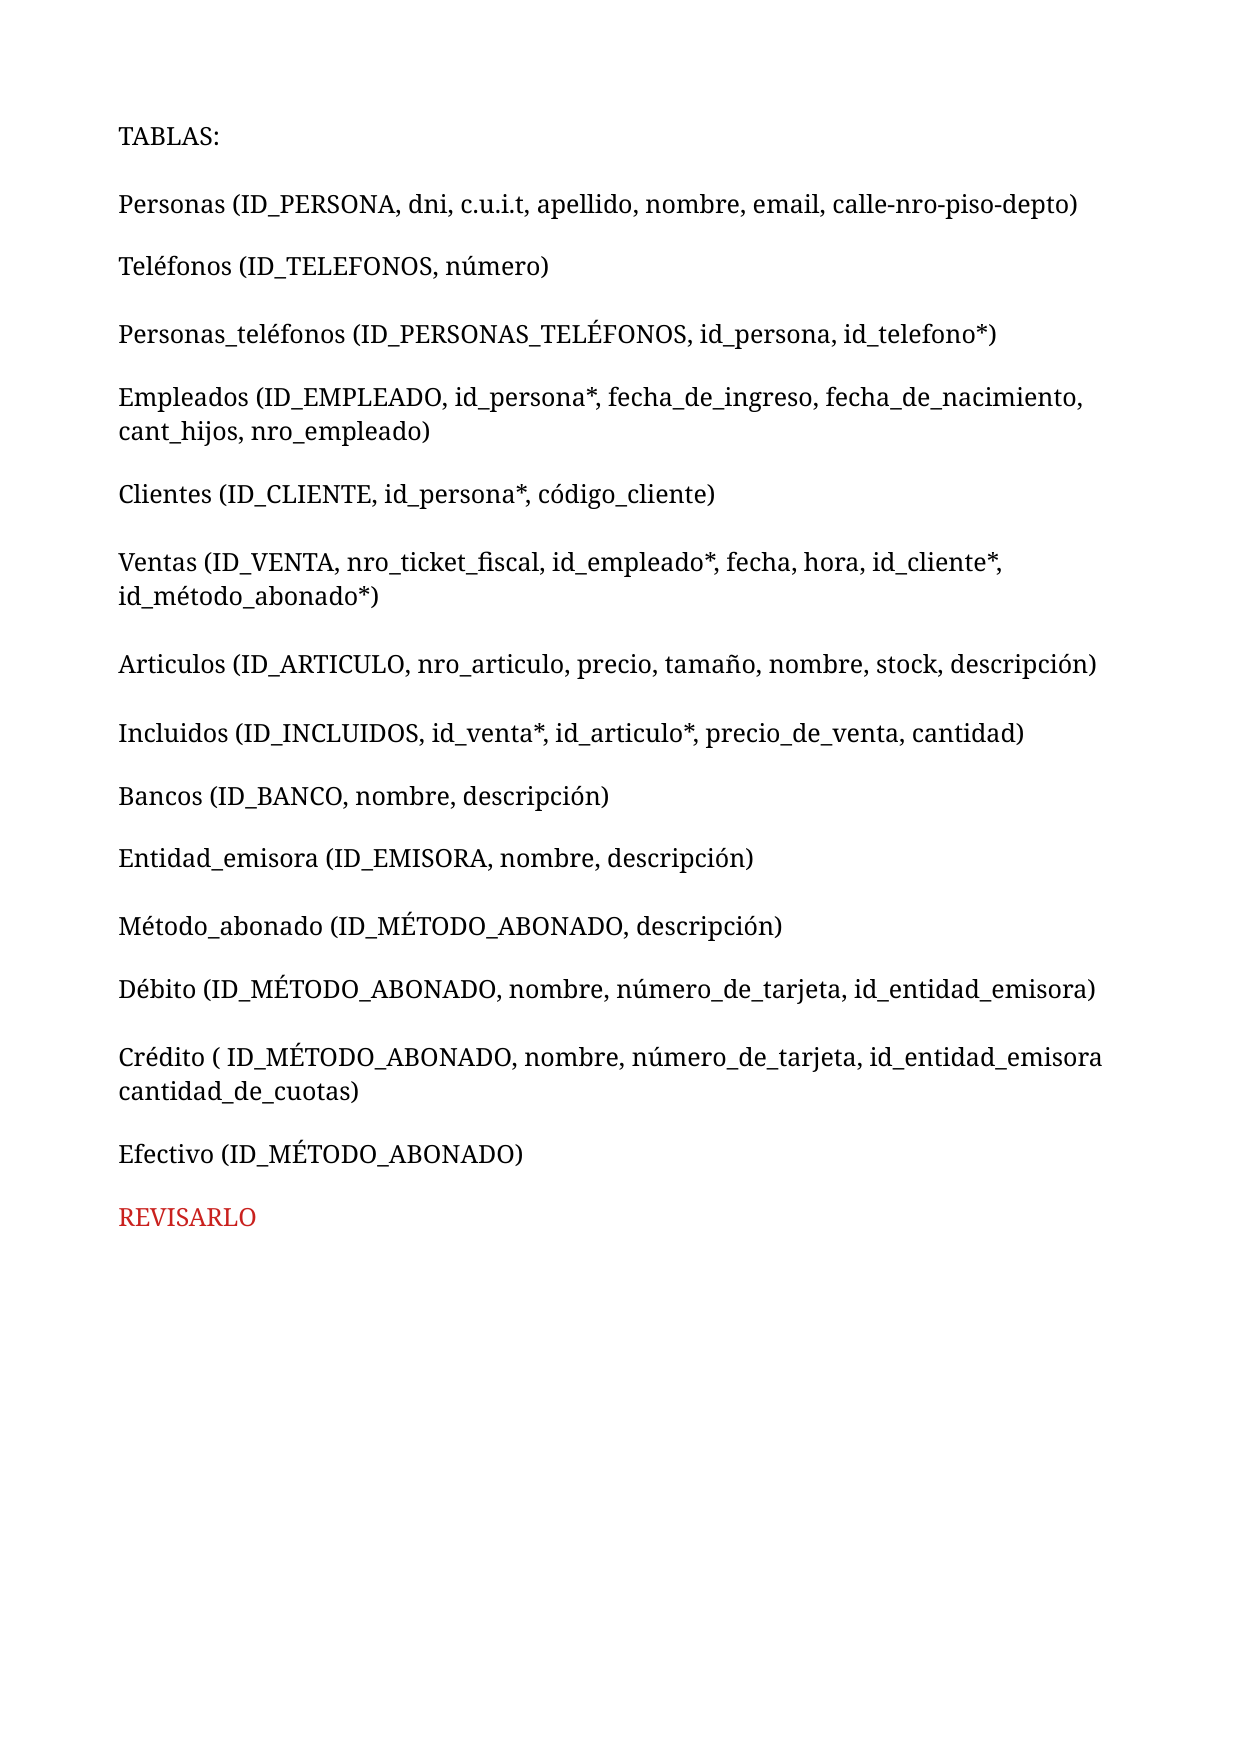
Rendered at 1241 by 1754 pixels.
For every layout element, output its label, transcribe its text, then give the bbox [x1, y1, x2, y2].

text Débito (ID_MÉTODO_ABONADO, nombre, número_de_tarjeta, id_entidad_emisora) [118, 972, 1122, 1006]
text Incluidos (ID_INCLUIDOS, id_venta*, id_articulo*, precio_de_venta, cantidad) [118, 715, 1122, 749]
text Articulos (ID_ARTICULO, nro_articulo, precio, tamaño, nombre, stock, descripción) [118, 647, 1122, 681]
text REVISARLO [118, 1200, 1122, 1234]
text Método_abonado (ID_MÉTODO_ABONADO, descripción) [118, 909, 1122, 943]
text Ventas (ID_VENTA, nro_ticket_fiscal, id_empleado*, fecha, hora, id_cliente*, id_método_abonado*) [118, 545, 1122, 613]
text Crédito ( ID_MÉTODO_ABONADO, nombre, número_de_tarjeta, id_entidad_emisora cantidad_de_cuotas) [118, 1040, 1122, 1108]
text Personas_teléfonos (ID_PERSONAS_TELÉFONOS, id_persona, id_telefono*) [118, 317, 1122, 351]
text Personas (ID_PERSONA, dni, c.u.i.t, apellido, nombre, email, calle-nro-piso-depto) [118, 186, 1122, 220]
text Efectivo (ID_MÉTODO_ABONADO) [118, 1137, 1122, 1171]
text Entidad_emisora (ID_EMISORA, nombre, descripción) [118, 841, 1122, 875]
text Empleados (ID_EMPLEADO, id_persona*, fecha_de_ingreso, fecha_de_nacimiento, cant_hijos, nro_empleado) [118, 380, 1122, 448]
text Clientes (ID_CLIENTE, id_persona*, código_cliente) [118, 477, 1122, 511]
text Teléfonos (ID_TELEFONOS, número) [118, 249, 1122, 283]
text Bancos (ID_BANCO, nombre, descripción) [118, 778, 1122, 812]
text TABLAS: [118, 118, 1122, 152]
